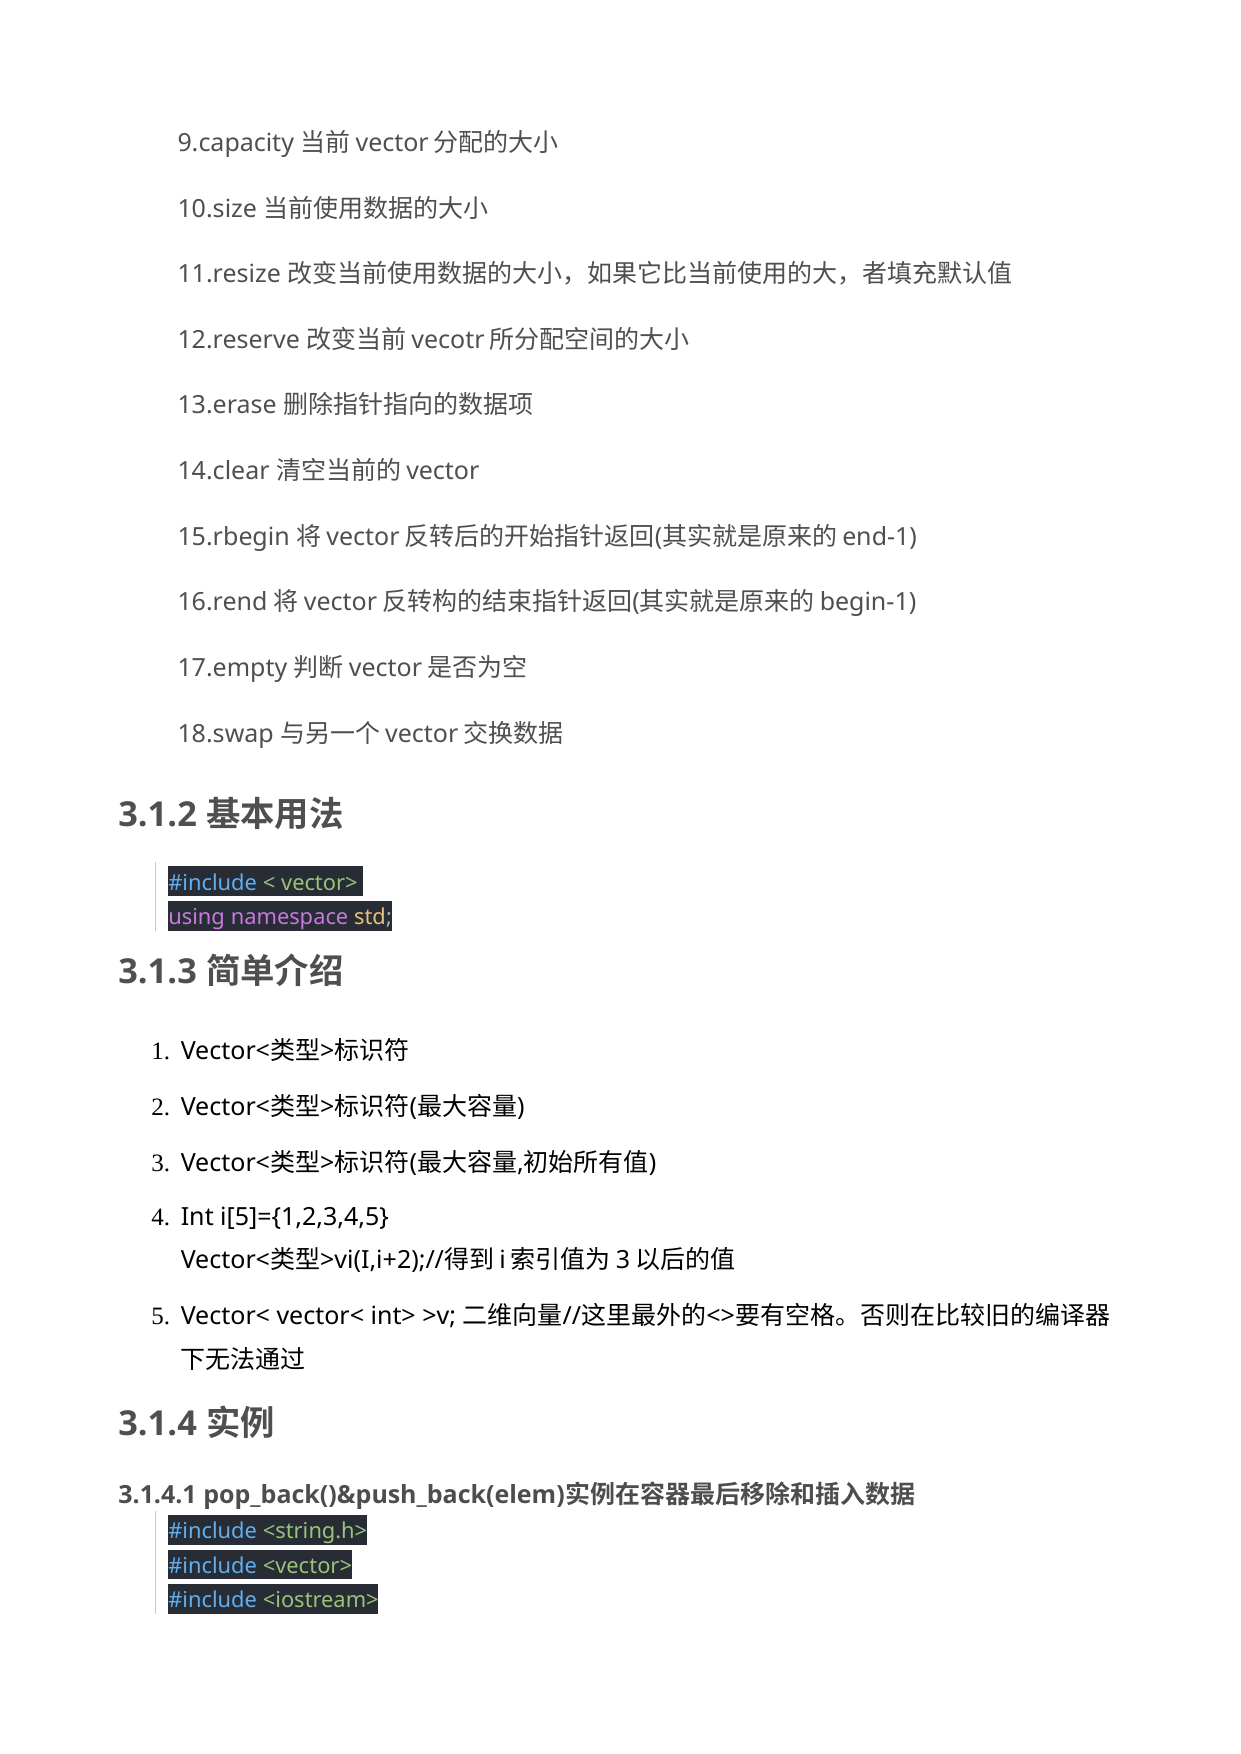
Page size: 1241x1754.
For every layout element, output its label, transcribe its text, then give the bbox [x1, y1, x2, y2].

text #include <vector> [156, 1545, 1122, 1579]
list Vector<类型>标识符 [181, 1031, 1122, 1067]
text 13.erase 删除指针指向的数据项 [177, 381, 1063, 421]
text [118, 1579, 155, 1614]
text using namespace std; [156, 896, 1122, 931]
text [118, 1511, 155, 1545]
text 17.empty 判断vector是否为空 [177, 643, 1063, 684]
text 11.resize 改变当前使用数据的大小，如果它比当前使用的大，者填充默认值 [177, 249, 1063, 290]
list Vector<类型>标识符(最大容量,初始所有值) [181, 1142, 1122, 1179]
text [118, 896, 155, 931]
text [118, 1545, 155, 1579]
subtitle 3.1.2 基本用法 [118, 787, 1122, 837]
list Vector<类型>标识符(最大容量) [181, 1087, 1122, 1123]
text #include <iostream> [156, 1579, 1122, 1614]
text 10.size 当前使用数据的大小 [177, 184, 1063, 224]
text 15.rbegin 将vector反转后的开始指针返回(其实就是原来的end-1) [177, 512, 1063, 552]
list Int i[5]={1,2,3,4,5} Vector<类型>vi(I,i+2);//得到i索引值为3以后的值 [181, 1198, 1122, 1276]
text [118, 862, 155, 896]
text 16.rend 将vector反转构的结束指针返回(其实就是原来的begin-1) [177, 577, 1063, 618]
subtitle 3.1.3 简单介绍 [118, 943, 1122, 993]
text 12.reserve 改变当前vecotr所分配空间的大小 [177, 315, 1063, 356]
text 9.capacity 当前vector分配的大小 [177, 118, 1063, 159]
text #include < vector> [156, 862, 1122, 896]
list Vector< vector< int> >v; 二维向量//这里最外的<>要有空格。否则在比较旧的编译器下无法通过 [181, 1296, 1122, 1375]
text 14.clear 清空当前的vector [177, 446, 1063, 487]
text #include <string.h> [156, 1511, 1122, 1545]
text 3.1.4.1 pop_back()&push_back(elem)实例在容器最后移除和插入数据 [118, 1470, 1122, 1511]
subtitle 3.1.4 实例 [118, 1395, 1122, 1445]
text 18.swap 与另一个vector交换数据 [177, 709, 1063, 749]
